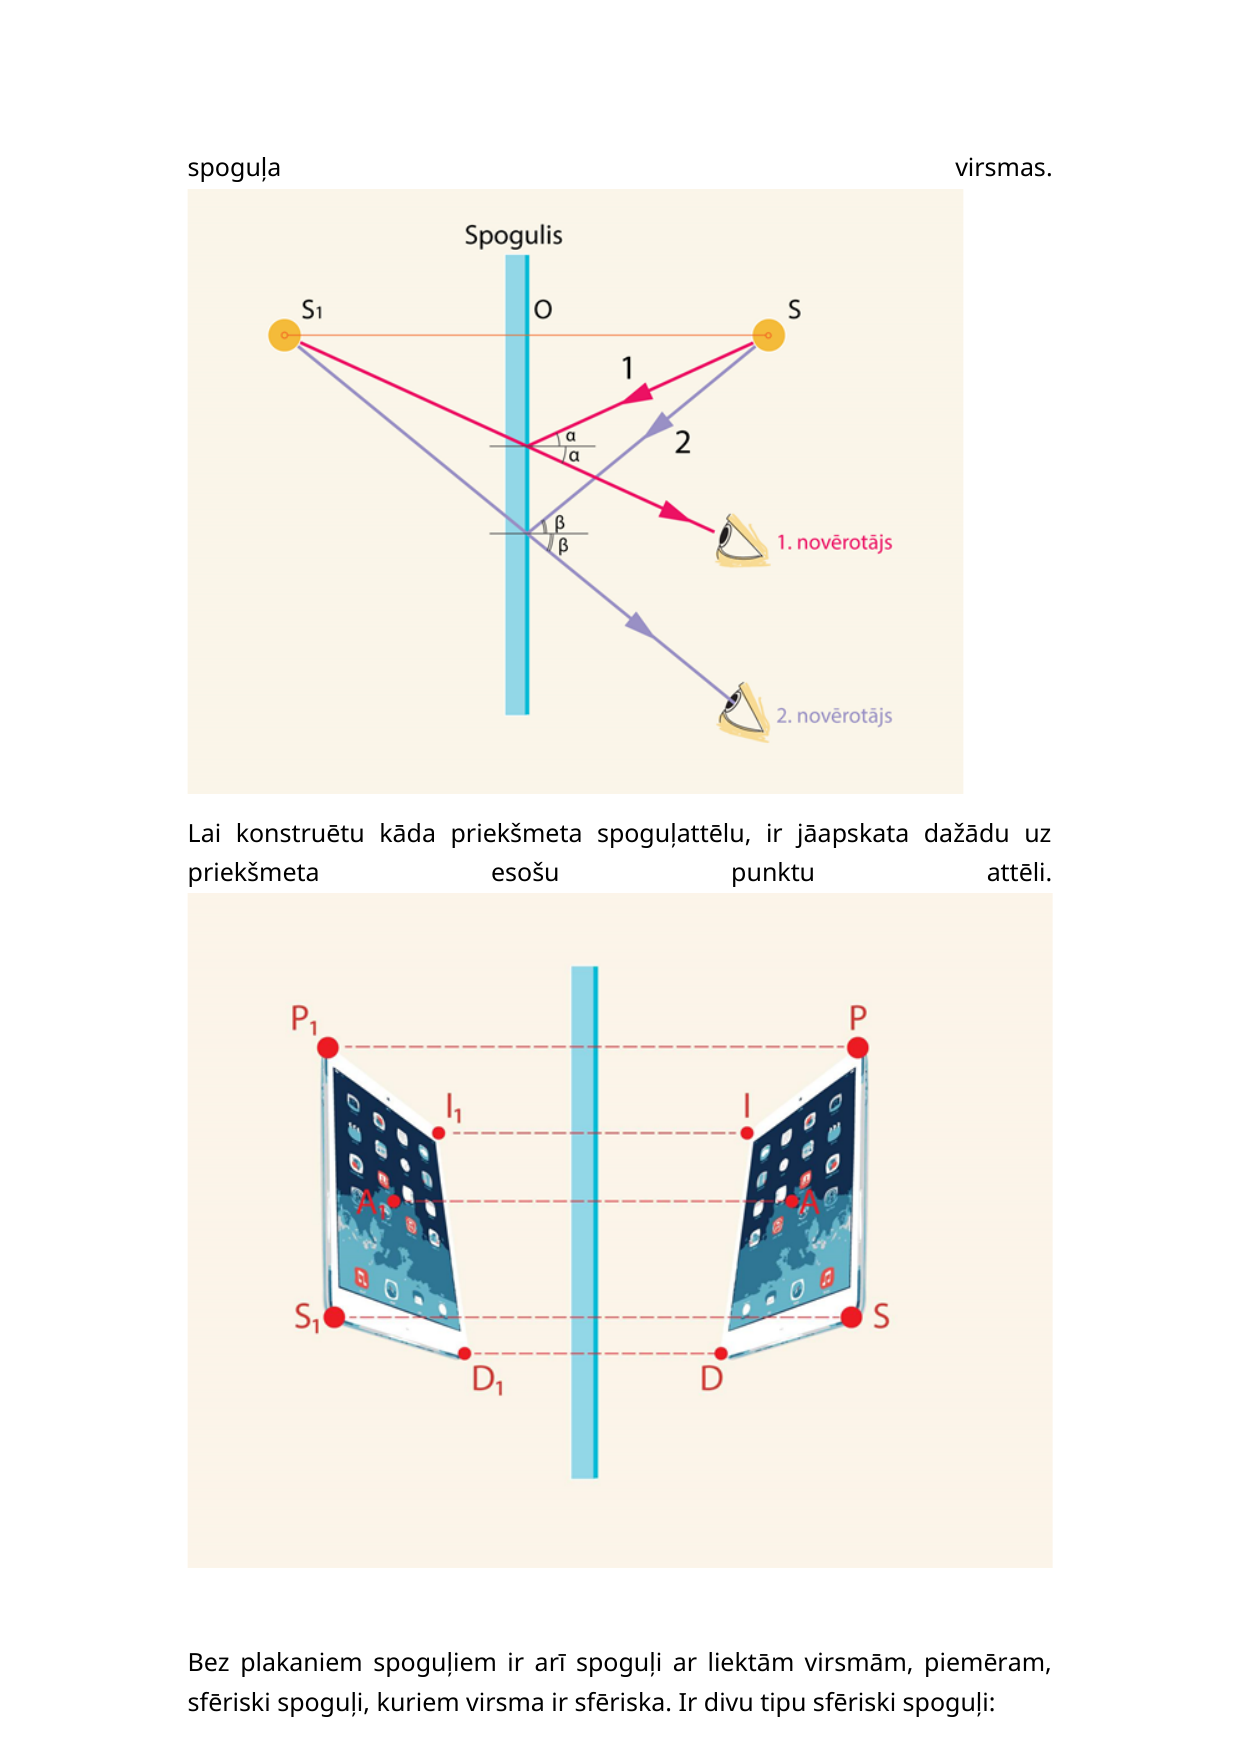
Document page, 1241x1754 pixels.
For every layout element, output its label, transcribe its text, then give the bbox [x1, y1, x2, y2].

text Lai konstruētu kāda priekšmeta spoguļattēlu, ir jāapskata dažādu uz priekšmeta esošu punktu attēli. [187, 815, 1053, 893]
text Bez plakaniem spoguļiem ir arī spoguļi ar liektām virsmām, piemēram, sfēriski spoguļi, kuriem virsma ir sfēriska. Ir divu tipu sfēriski spoguļi: [187, 1645, 1053, 1718]
text spoguļa virsmas. [187, 150, 1053, 793]
